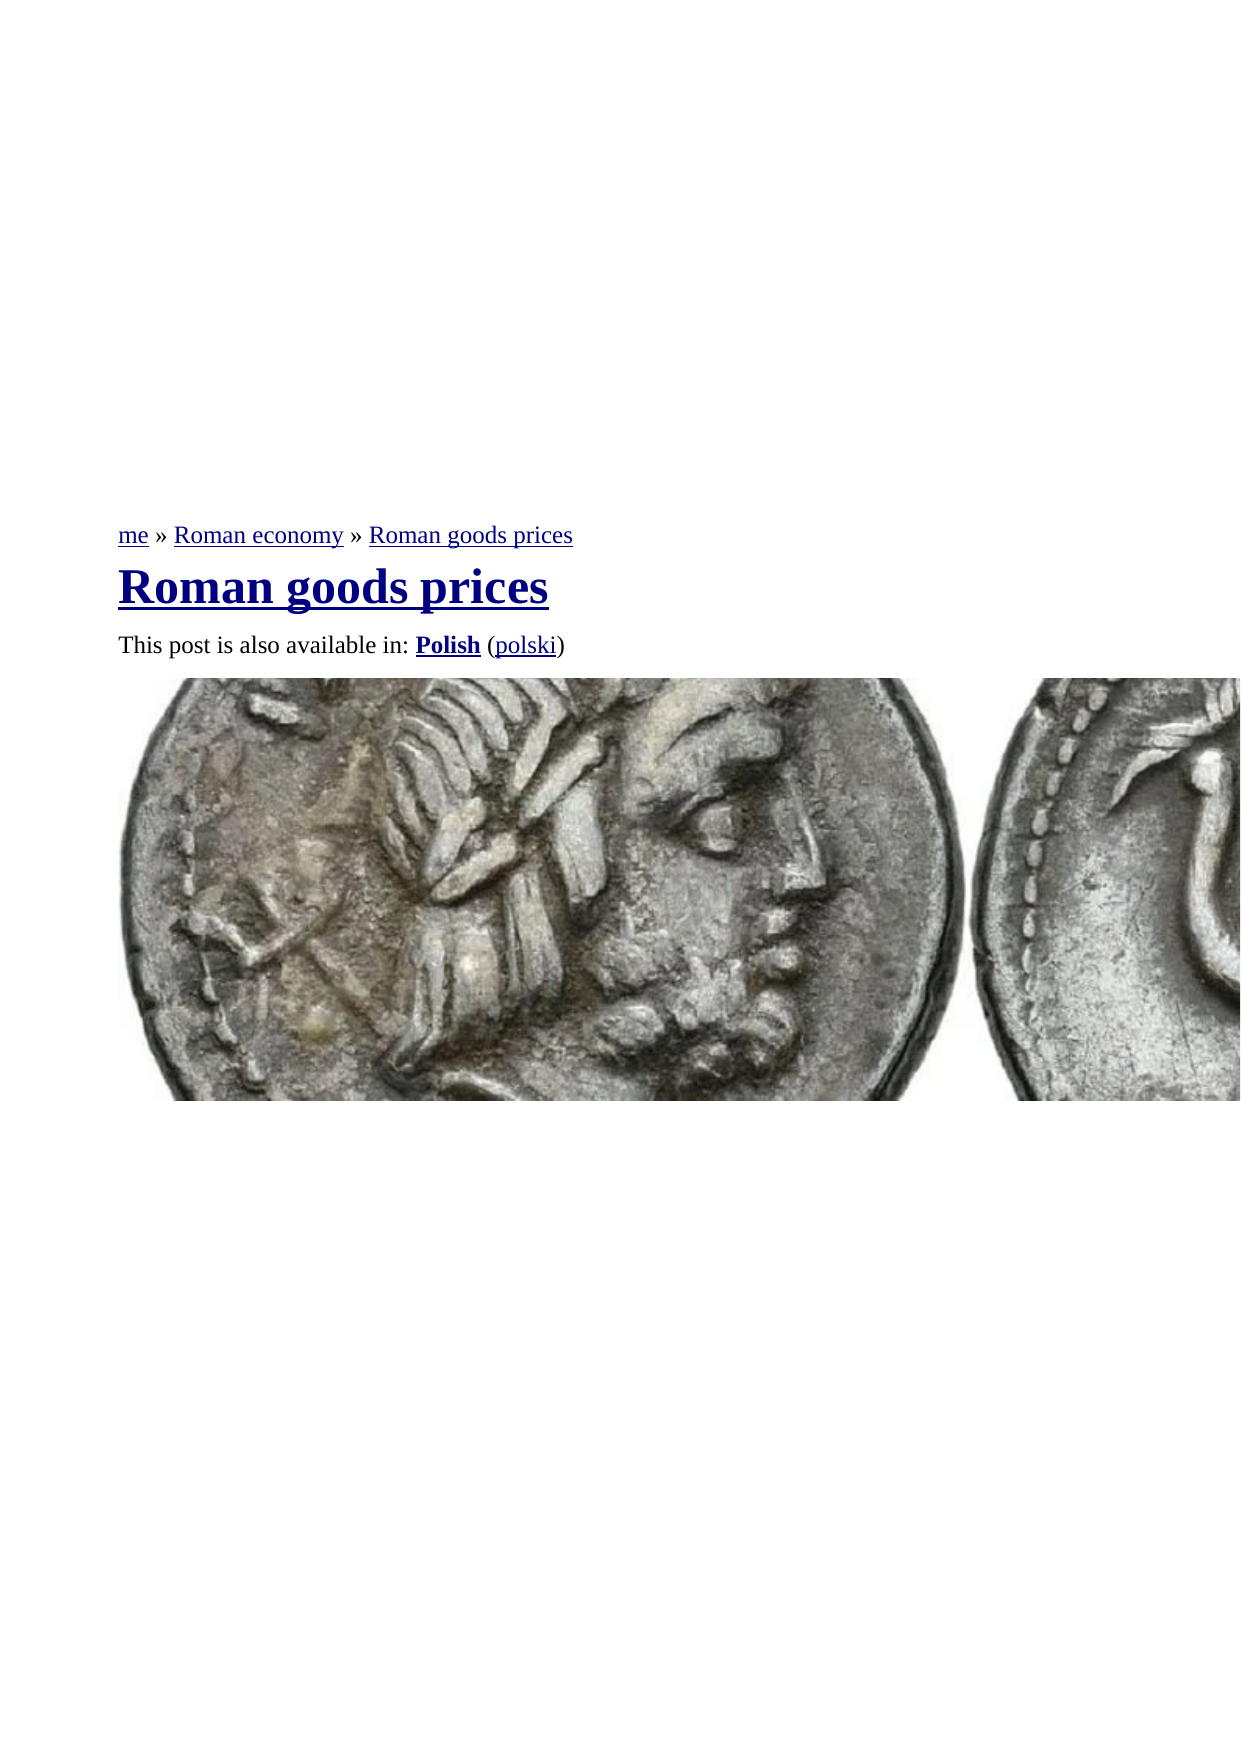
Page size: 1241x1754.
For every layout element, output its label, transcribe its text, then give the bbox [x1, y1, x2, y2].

picture [118, 678, 1241, 1101]
text This post is also available in: Polish (polski) [118, 630, 1122, 659]
text me » Roman economy » Roman goods prices [118, 521, 1122, 549]
subtitle Roman goods prices [118, 557, 1122, 615]
text Neptune and Cupid on the Roman denarius [0, 1105, 1240, 1527]
